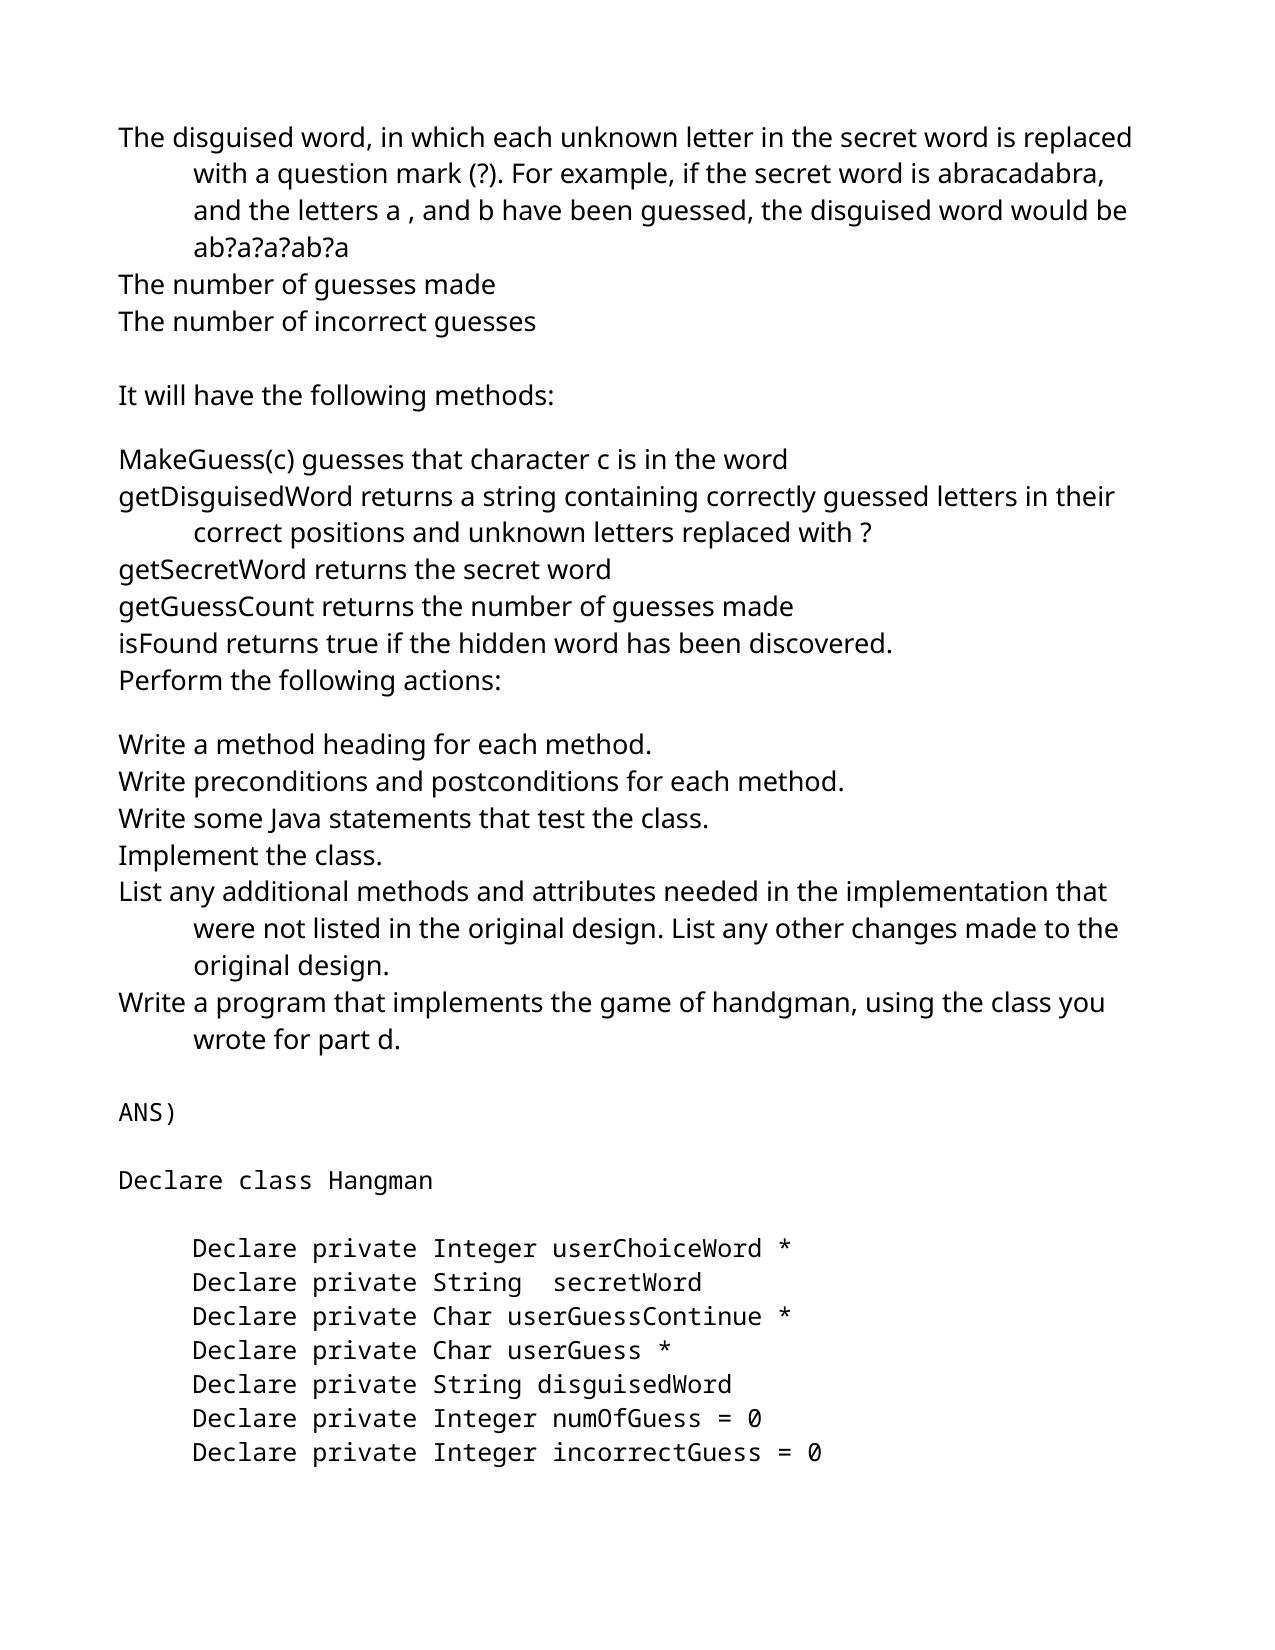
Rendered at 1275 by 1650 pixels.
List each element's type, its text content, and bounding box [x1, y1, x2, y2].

text isFound returns true if the hidden word has been discovered. [118, 624, 1157, 661]
text Write a program that implements the game of handgman, using the class you wrote for part d. [118, 983, 1157, 1057]
text Write some Java statements that test the class. [118, 799, 1157, 836]
text Declare class Hangman [118, 1162, 1157, 1196]
text Declare private Integer incorrectGuess = 0 [118, 1435, 1157, 1469]
text Declare private Char userGuessContinue * [118, 1298, 1157, 1333]
text The number of incorrect guesses [118, 302, 1157, 339]
text Declare private String secretWord [118, 1264, 1157, 1298]
text ANS) [118, 1094, 1157, 1128]
text getSecretWord returns the secret word [118, 551, 1157, 588]
text The number of guesses made [118, 266, 1157, 302]
text Write preconditions and postconditions for each method. [118, 762, 1157, 799]
text Declare private Integer numOfGuess = 0 [118, 1401, 1157, 1435]
text getDisguisedWord returns a string containing correctly guessed letters in their correct positions and unknown letters replaced with ? [118, 477, 1157, 551]
text It will have the following methods: [118, 376, 1157, 413]
text Declare private String disguisedWord [118, 1367, 1157, 1401]
text MakeGuess(c) guesses that character c is in the word [118, 440, 1157, 477]
text List any additional methods and attributes needed in the implementation that were not listed in the original design. List any other changes made to the original design. [118, 873, 1157, 983]
text Declare private Integer userChoiceWord * [118, 1230, 1157, 1264]
text The disguised word, in which each unknown letter in the secret word is replaced with a question mark (?). For example, if the secret word is abracadabra, and the letters a , and b have been guessed, the disguised word would be ab?a?a?ab?a [118, 118, 1157, 266]
text Declare private Char userGuess * [118, 1333, 1157, 1367]
text getGuessCount returns the number of guesses made [118, 588, 1157, 624]
text Implement the class. [118, 836, 1157, 873]
text Perform the following actions: [118, 661, 1157, 698]
text Write a method heading for each method. [118, 725, 1157, 762]
